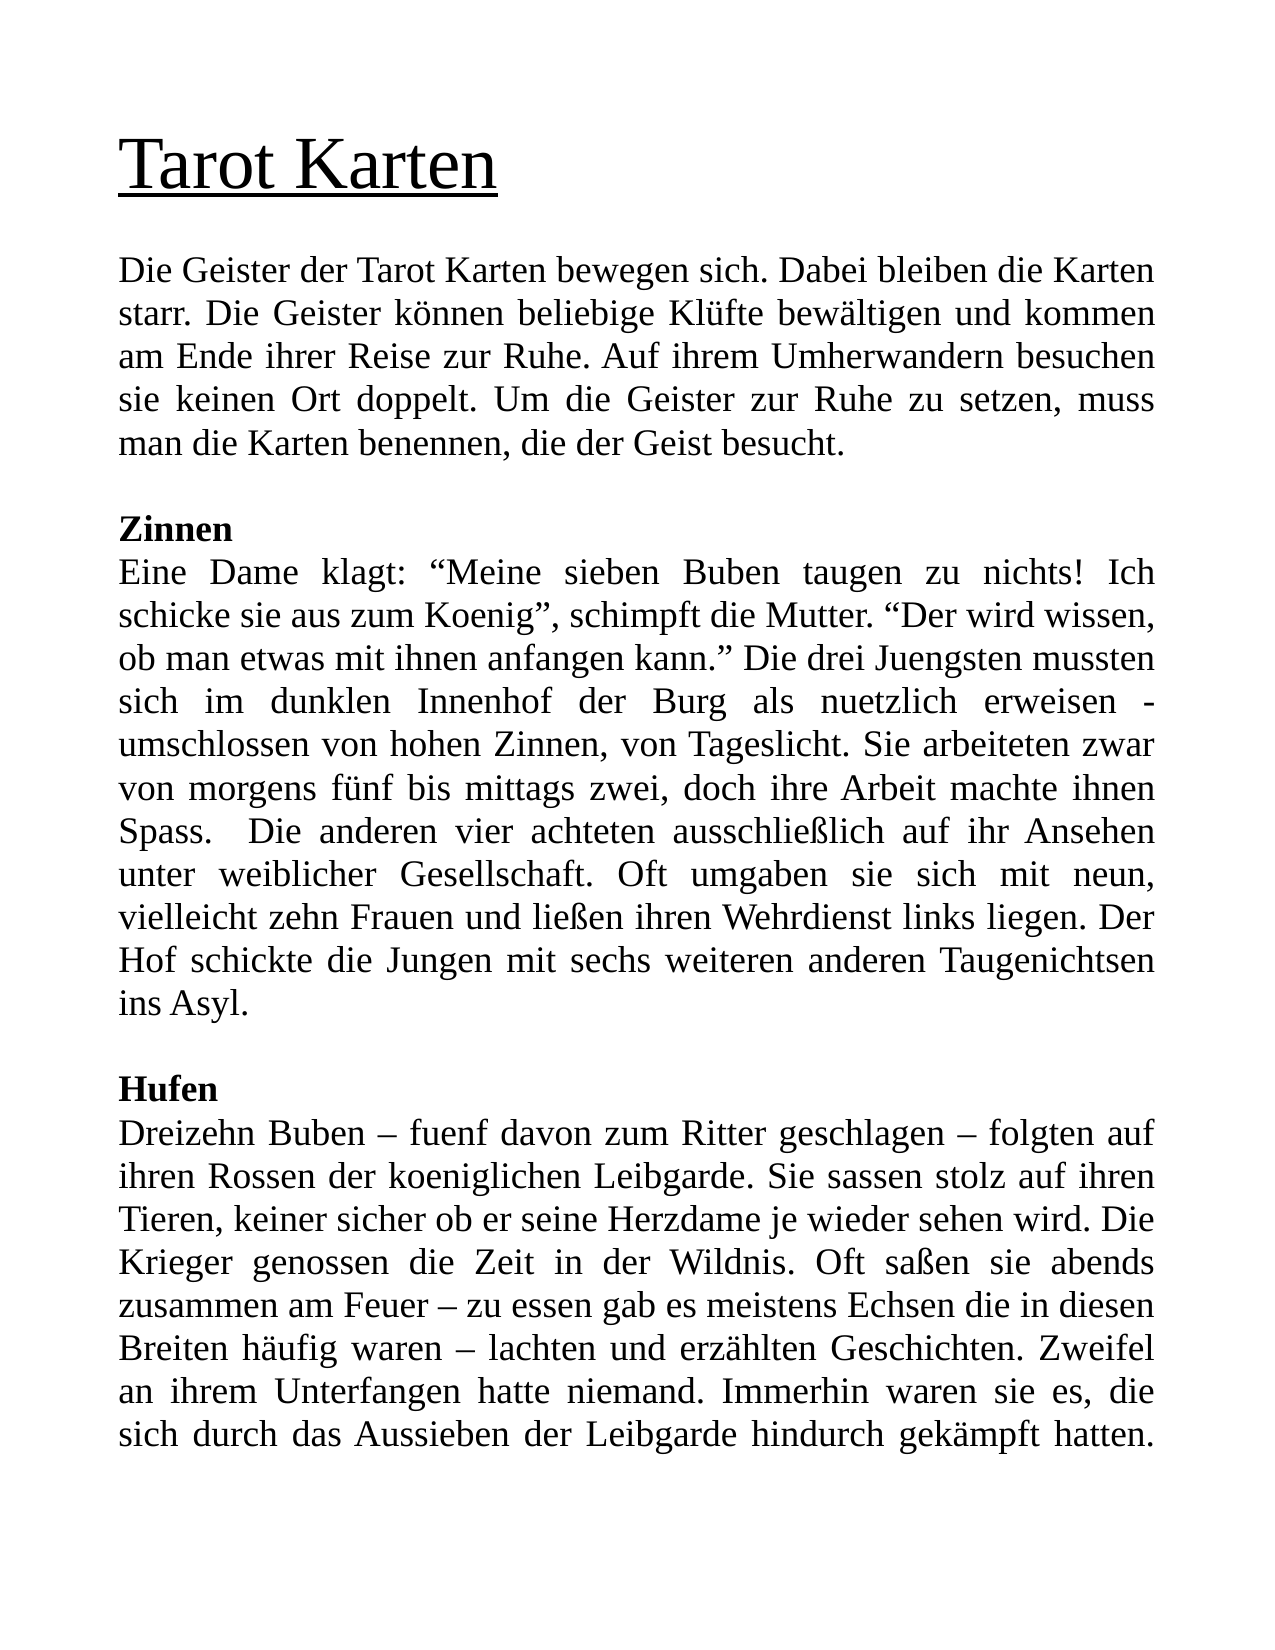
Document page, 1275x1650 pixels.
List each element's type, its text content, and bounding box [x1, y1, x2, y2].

text Tarot Karten [118, 118, 1157, 204]
text Die Geister der Tarot Karten bewegen sich. Dabei bleiben die Karten starr. Die Geister können beliebige Klüfte bewältigen und kommen am Ende ihrer Reise zur Ruhe. Auf ihrem Umherwandern besuchen sie keinen Ort doppelt. Um die Geister zur Ruhe zu setzen, muss man die Karten benennen, die der Geist besucht. [118, 247, 1157, 463]
text Eine Dame klagt: “Meine sieben Buben taugen zu nichts! Ich schicke sie aus zum Koenig”, schimpft die Mutter. “Der wird wissen, ob man etwas mit ihnen anfangen kann.” Die drei Juengsten mussten sich im dunklen Innenhof der Burg als nuetzlich erweisen - umschlossen von hohen Zinnen, von Tageslicht. Sie arbeiteten zwar von morgens fünf bis mittags zwei, doch ihre Arbeit machte ihnen Spass. Die anderen vier achteten ausschließlich auf ihr Ansehen unter weiblicher Gesellschaft. Oft umgaben sie sich mit neun, vielleicht zehn Frauen und ließen ihren Wehrdienst links liegen. Der Hof schickte die Jungen mit sechs weiteren anderen Taugenichtsen ins Asyl. [118, 549, 1157, 1024]
text Hufen [118, 1067, 1157, 1110]
text Dreizehn Buben – fuenf davon zum Ritter geschlagen – folgten auf ihren Rossen der koeniglichen Leibgarde. Sie sassen stolz auf ihren Tieren, keiner sicher ob er seine Herzdame je wieder sehen wird. Die Krieger genossen die Zeit in der Wildnis. Oft saßen sie abends zusammen am Feuer – zu essen gab es meistens Echsen die in diesen Breiten häufig waren – lachten und erzählten Geschichten. Zweifel an ihrem Unterfangen hatte niemand. Immerhin waren sie es, die sich durch das Aussieben der Leibgarde hindurch gekämpft hatten. [118, 1110, 1157, 1455]
text Zinnen [118, 506, 1157, 549]
